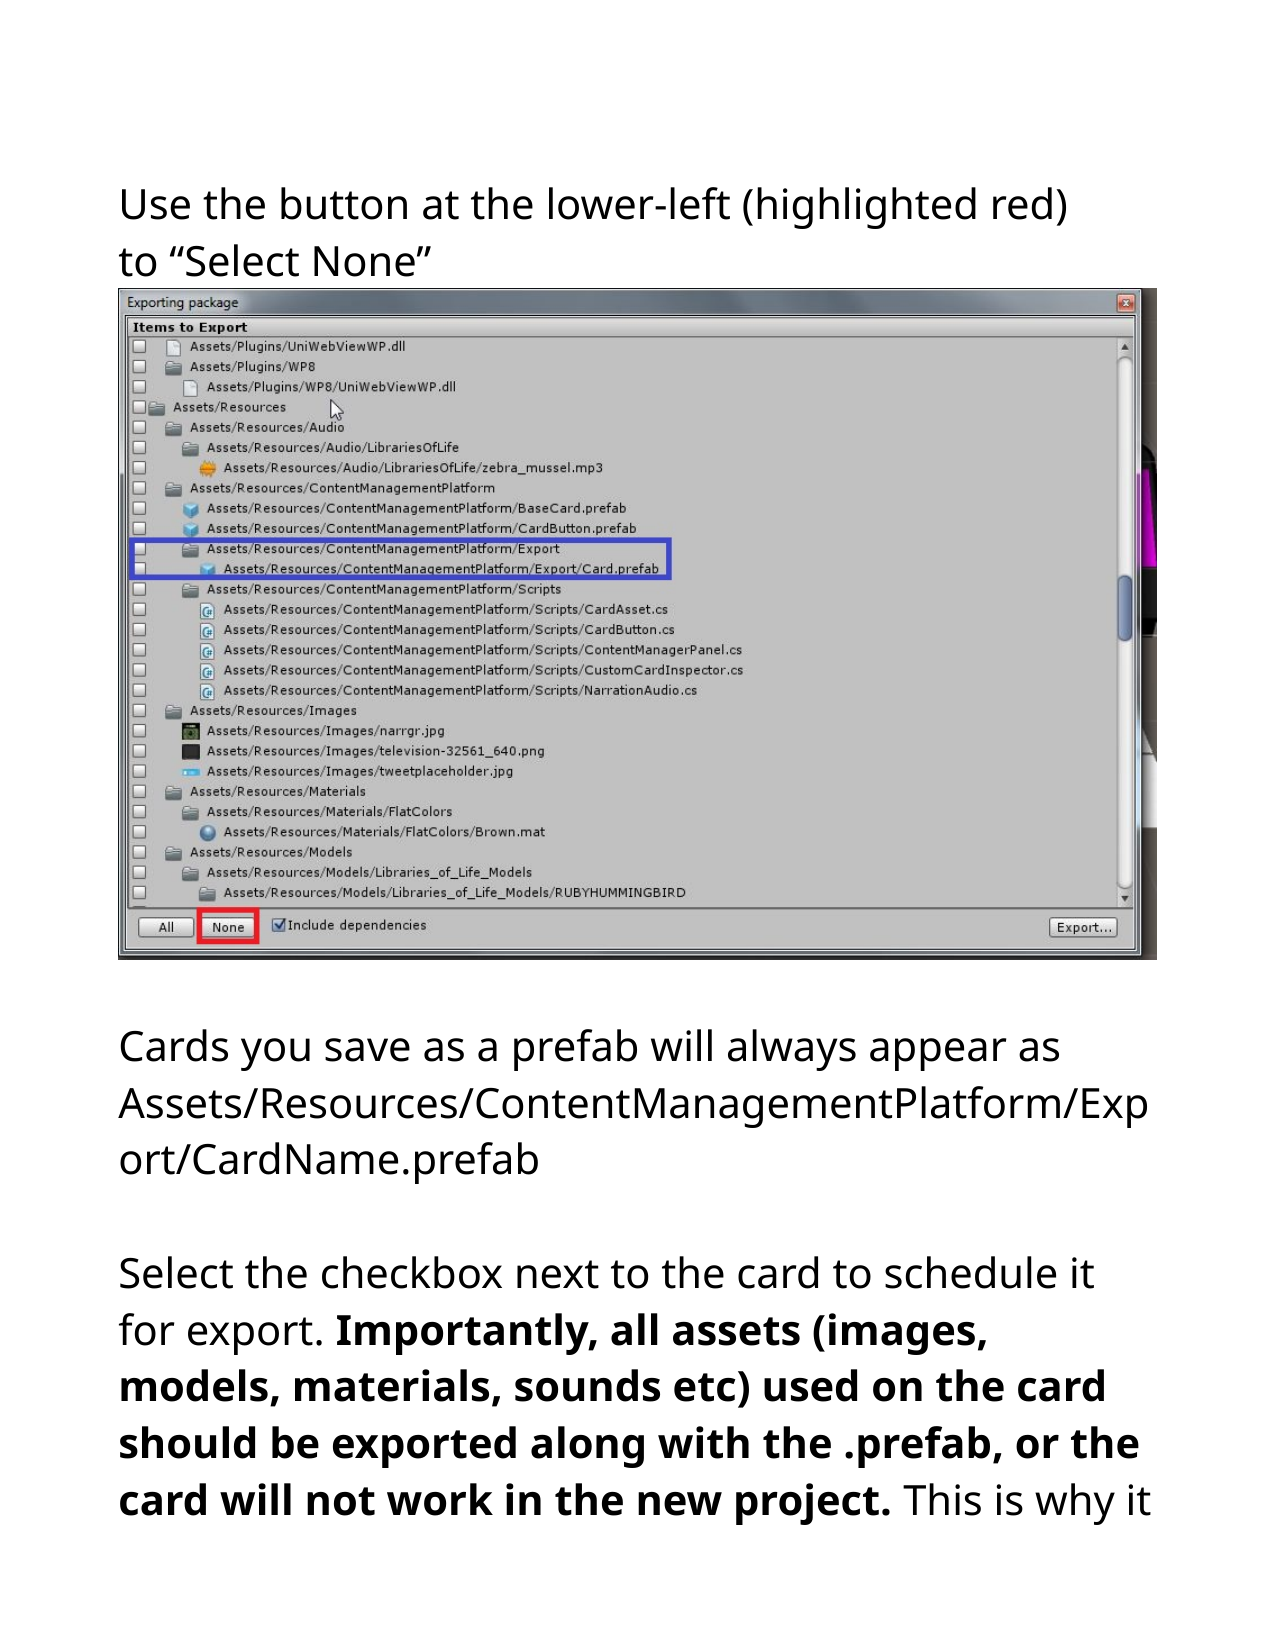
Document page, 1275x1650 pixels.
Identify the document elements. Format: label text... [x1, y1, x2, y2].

text Cards you save as a prefab will always appear as Assets/Resources/ContentManagementPlatform/Export/CardName.prefab [118, 1017, 1157, 1244]
picture [118, 288, 1157, 960]
text to “Select None” [118, 232, 1157, 288]
text Use the button at the lower-left (highlighted red) [118, 175, 1157, 232]
text Select the checkbox next to the card to schedule it for export. Importantly, all assets (images, models, materials, sounds etc) used on the card should be exported along with the .prefab, or the card will not work in the new project. This is why it [118, 1244, 1157, 1528]
